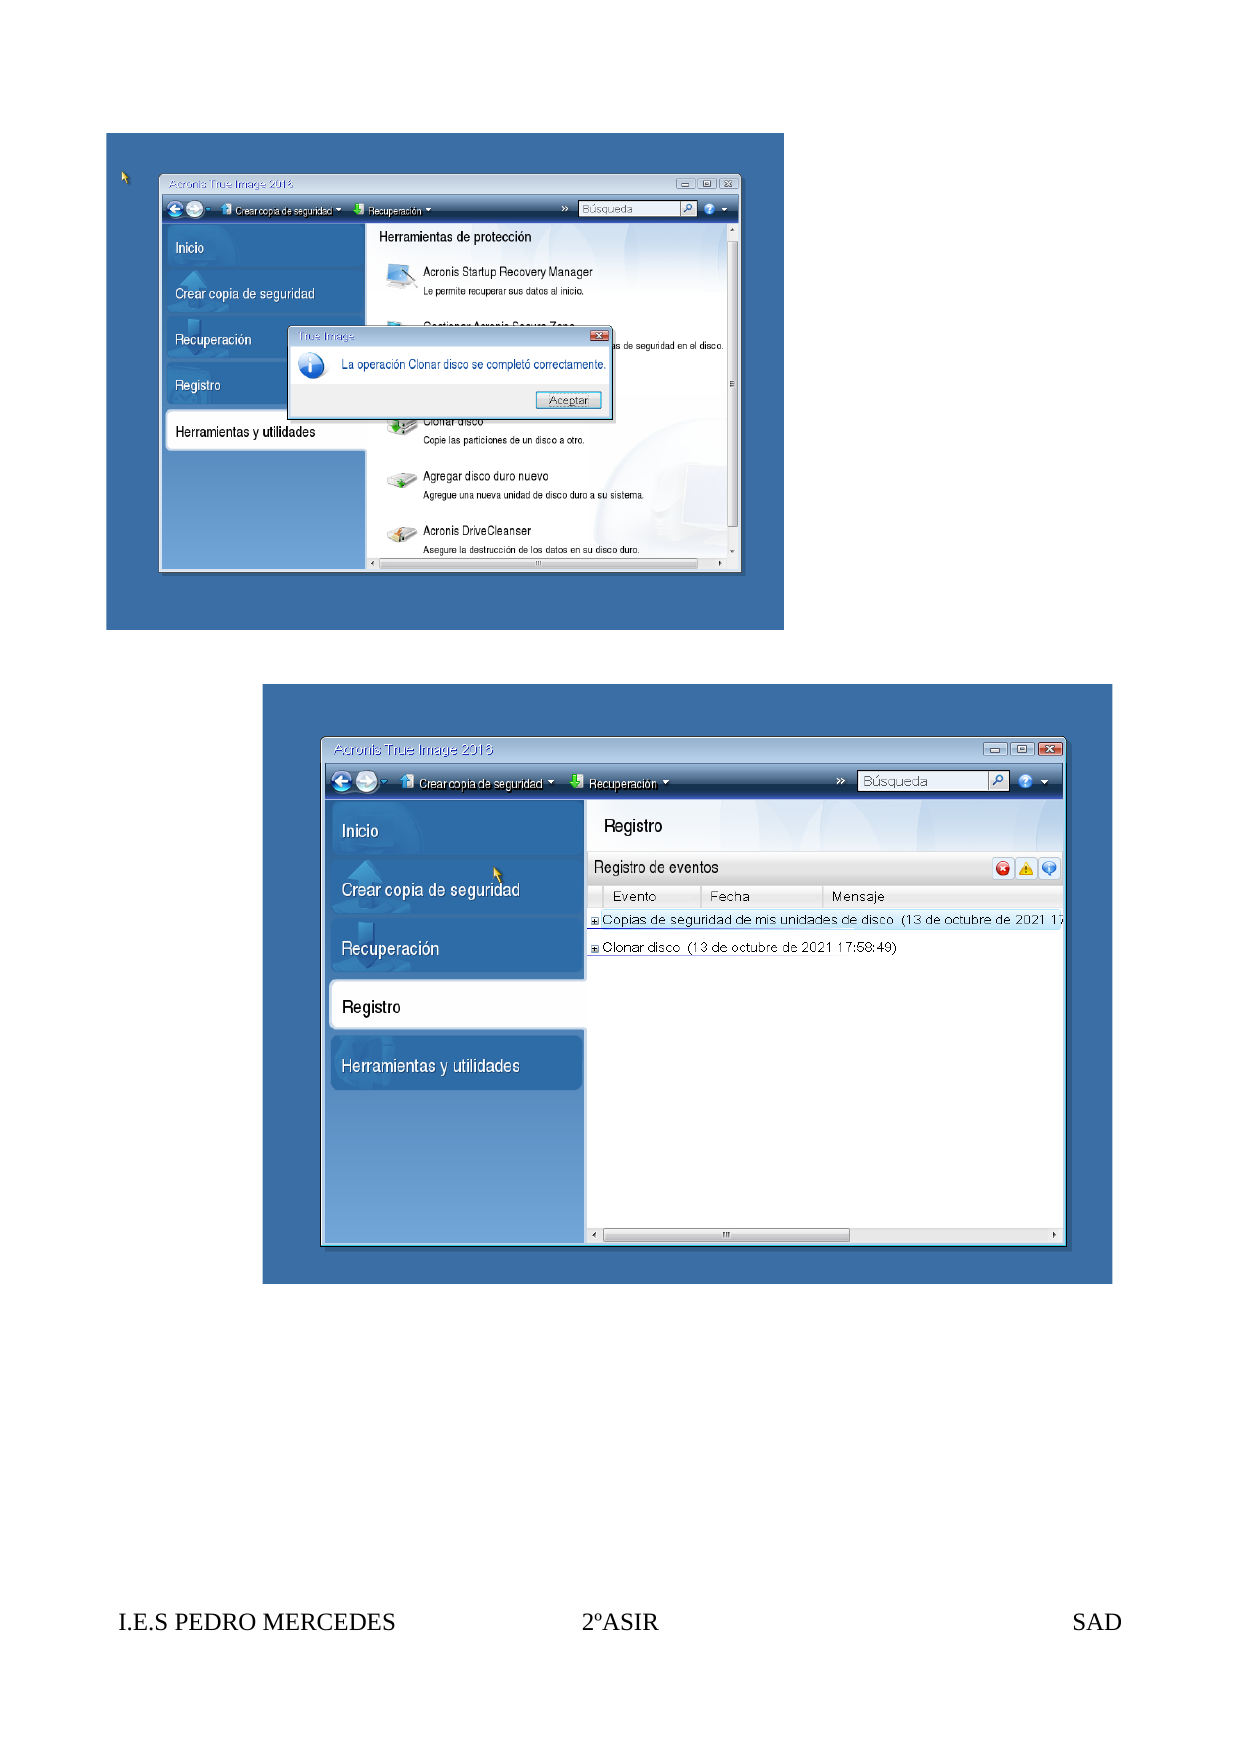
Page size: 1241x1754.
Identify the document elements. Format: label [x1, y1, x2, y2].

picture [106, 133, 784, 630]
picture [262, 684, 1113, 1284]
